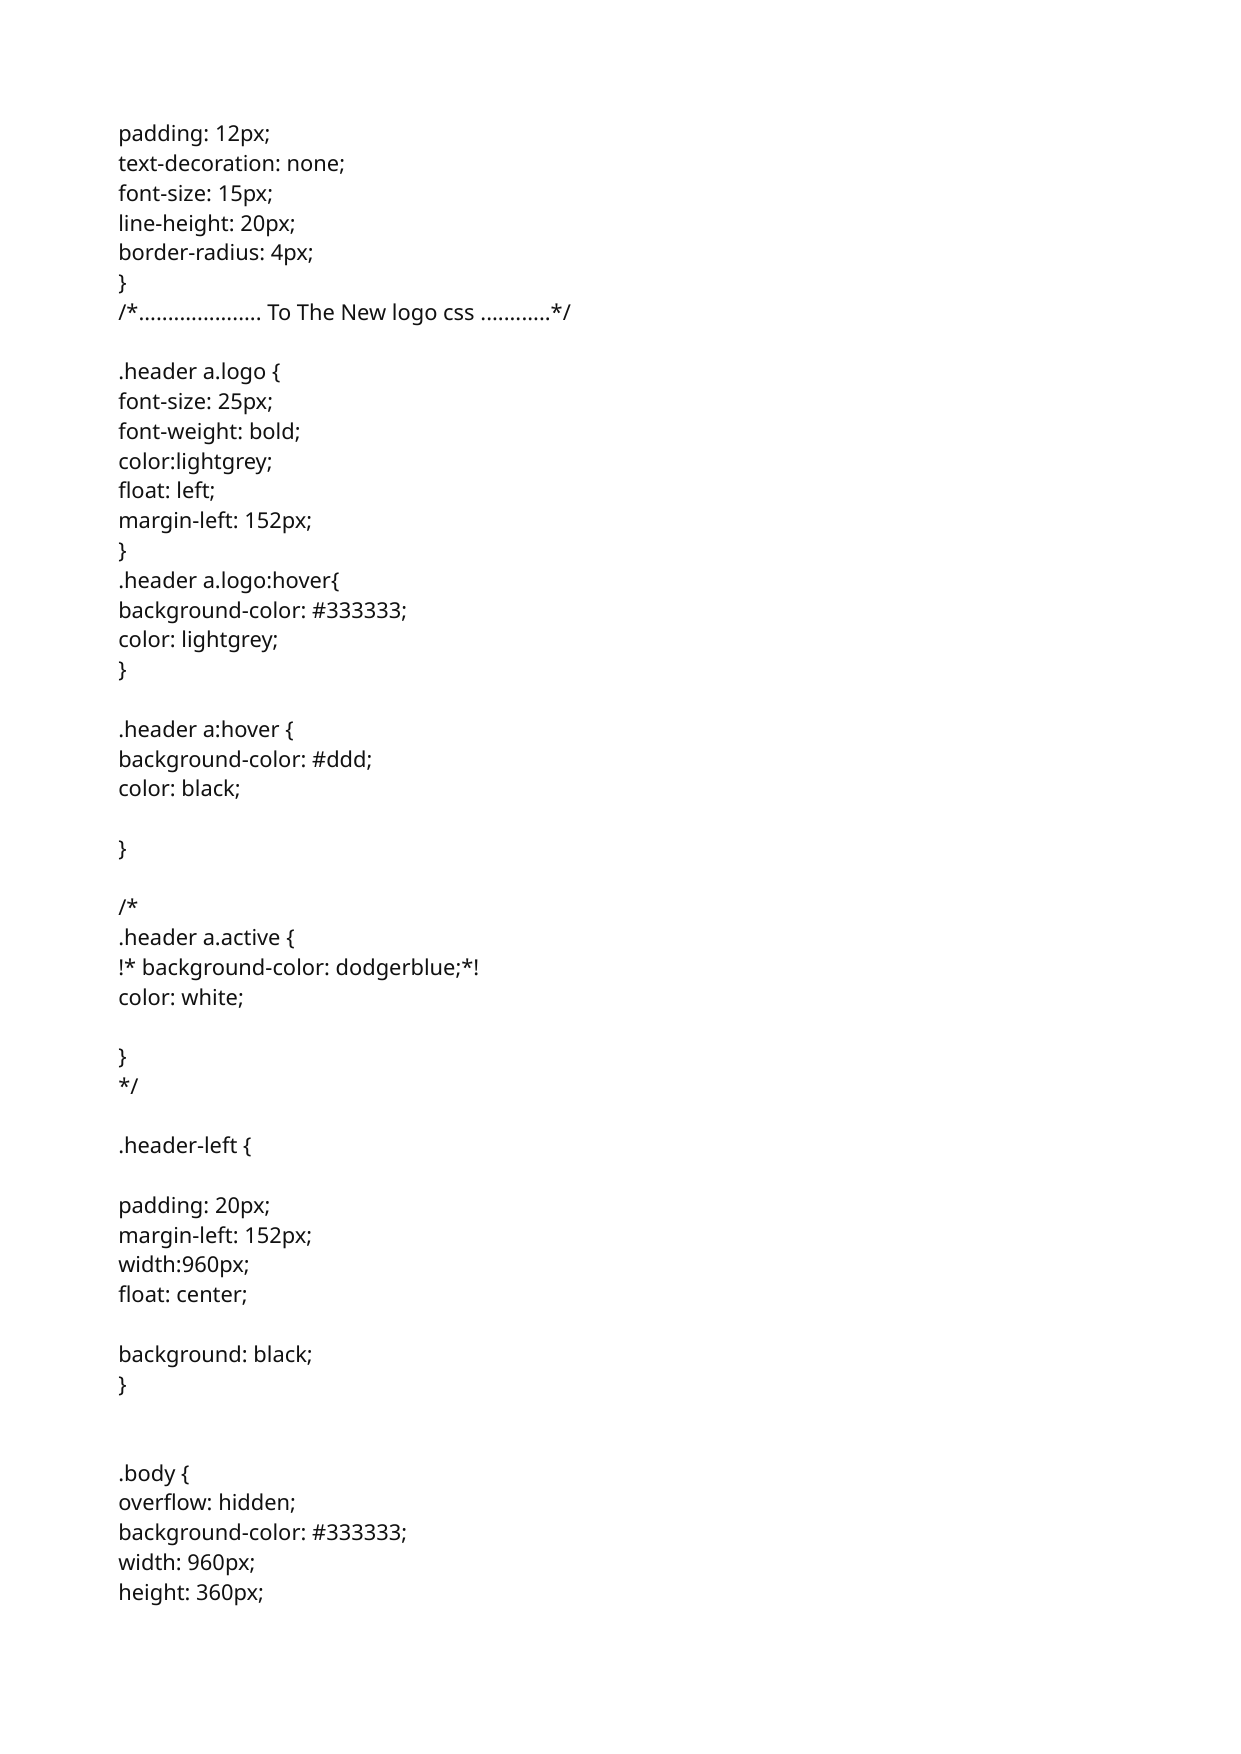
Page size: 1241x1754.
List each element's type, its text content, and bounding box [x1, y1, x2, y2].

text padding: 12px; [118, 118, 1122, 148]
text /* [118, 892, 1122, 922]
text .header a.logo:hover{ [118, 565, 1122, 595]
text width:960px; [118, 1249, 1122, 1279]
text .header a.active { [118, 922, 1122, 952]
text } [118, 535, 1122, 565]
text border-radius: 4px; [118, 237, 1122, 267]
text .header a:hover { [118, 714, 1122, 743]
text color: lightgrey; [118, 624, 1122, 654]
text color:lightgrey; [118, 446, 1122, 476]
text .header-left { [118, 1130, 1122, 1160]
text background: black; [118, 1339, 1122, 1368]
text font-weight: bold; [118, 416, 1122, 446]
text line-height: 20px; [118, 207, 1122, 237]
text padding: 20px; [118, 1190, 1122, 1220]
text margin-left: 152px; [118, 1220, 1122, 1249]
text */ [118, 1071, 1122, 1101]
text color: white; [118, 982, 1122, 1011]
text .body { [118, 1457, 1122, 1487]
text } [118, 267, 1122, 297]
text background-color: #ddd; [118, 743, 1122, 773]
text width: 960px; [118, 1547, 1122, 1577]
text font-size: 15px; [118, 178, 1122, 207]
text /*..................... To The New logo css ............*/ [118, 297, 1122, 327]
text !* background-color: dodgerblue;*! [118, 952, 1122, 982]
text font-size: 25px; [118, 386, 1122, 416]
text background-color: #333333; [118, 1517, 1122, 1547]
text } [118, 1368, 1122, 1398]
text .header a.logo { [118, 356, 1122, 386]
text text-decoration: none; [118, 148, 1122, 178]
text color: black; [118, 773, 1122, 803]
text } [118, 1041, 1122, 1071]
text } [118, 654, 1122, 684]
text background-color: #333333; [118, 595, 1122, 624]
text margin-left: 152px; [118, 505, 1122, 535]
text overflow: hidden; [118, 1487, 1122, 1517]
text float: center; [118, 1279, 1122, 1309]
text float: left; [118, 476, 1122, 505]
text } [118, 833, 1122, 863]
text height: 360px; [118, 1577, 1122, 1606]
